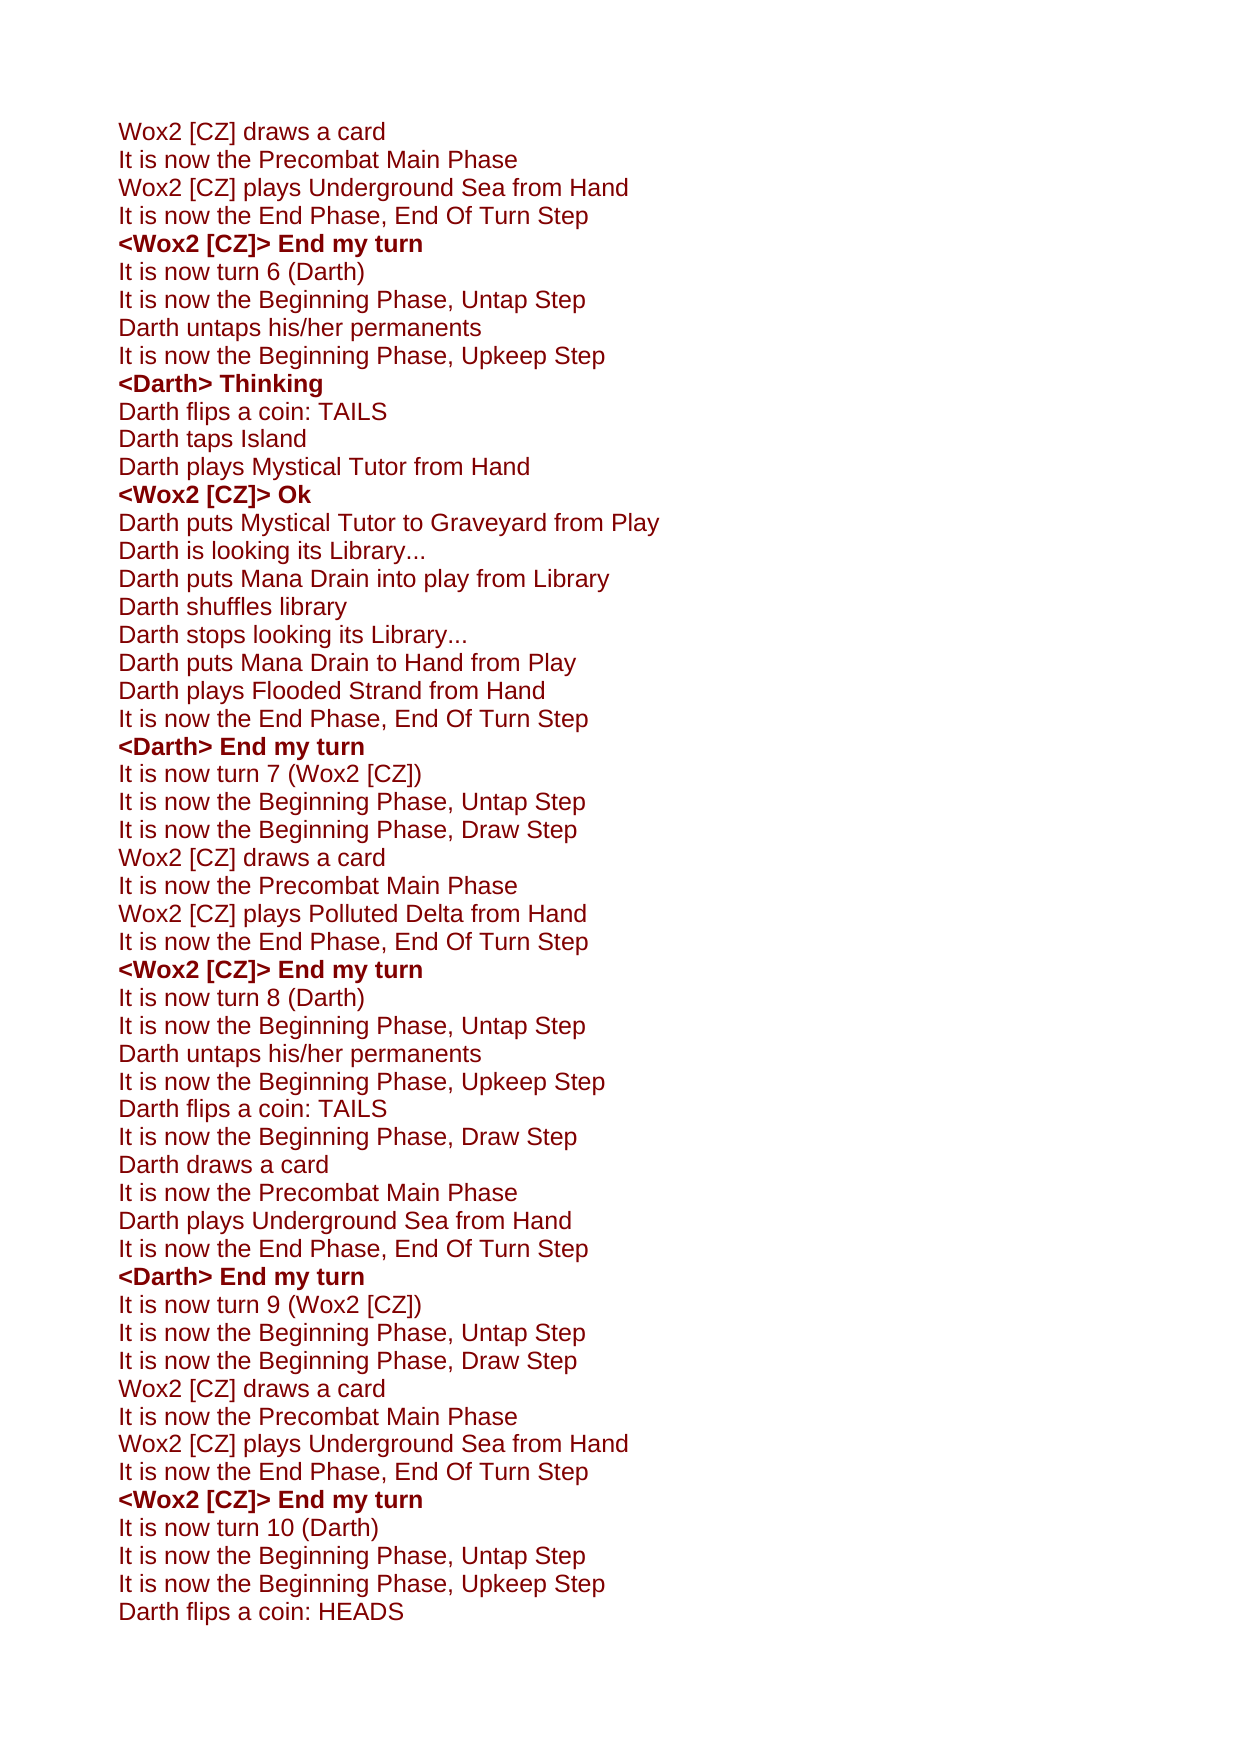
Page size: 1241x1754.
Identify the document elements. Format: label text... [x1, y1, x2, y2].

text Wox2 [CZ] plays Polluted Delta from Hand [118, 900, 1122, 928]
text Darth plays Flooded Strand from Hand [118, 676, 1122, 704]
text It is now the Precombat Main Phase [118, 1402, 1122, 1430]
text It is now the Beginning Phase, Untap Step [118, 286, 1122, 313]
text Darth draws a card [118, 1151, 1122, 1179]
text <Darth> End my turn [118, 732, 1122, 760]
text Wox2 [CZ] plays Underground Sea from Hand [118, 174, 1122, 202]
text Darth flips a coin: HEADS [118, 1598, 1122, 1626]
text <Wox2 [CZ]> End my turn [118, 956, 1122, 983]
text Wox2 [CZ] plays Underground Sea from Hand [118, 1430, 1122, 1458]
text Darth flips a coin: TAILS [118, 1095, 1122, 1123]
text It is now the End Phase, End Of Turn Step [118, 1235, 1122, 1263]
text Darth plays Mystical Tutor from Hand [118, 453, 1122, 481]
text It is now turn 8 (Darth) [118, 983, 1122, 1011]
text It is now the Beginning Phase, Untap Step [118, 788, 1122, 816]
text It is now the Beginning Phase, Upkeep Step [118, 1570, 1122, 1598]
text <Wox2 [CZ]> End my turn [118, 230, 1122, 258]
text It is now turn 6 (Darth) [118, 258, 1122, 286]
text It is now the Beginning Phase, Upkeep Step [118, 1067, 1122, 1095]
text It is now the Beginning Phase, Untap Step [118, 1318, 1122, 1346]
text It is now the Beginning Phase, Draw Step [118, 1123, 1122, 1151]
text Darth stops looking its Library... [118, 621, 1122, 648]
text Wox2 [CZ] draws a card [118, 844, 1122, 872]
text It is now the Beginning Phase, Untap Step [118, 1542, 1122, 1570]
text Darth puts Mystical Tutor to Graveyard from Play [118, 509, 1122, 537]
text Wox2 [CZ] draws a card [118, 1374, 1122, 1402]
text It is now the Precombat Main Phase [118, 872, 1122, 900]
text Darth untaps his/her permanents [118, 313, 1122, 341]
text It is now the Beginning Phase, Draw Step [118, 1346, 1122, 1374]
text It is now turn 9 (Wox2 [CZ]) [118, 1291, 1122, 1318]
text <Wox2 [CZ]> End my turn [118, 1486, 1122, 1514]
text It is now the Precombat Main Phase [118, 146, 1122, 174]
text It is now turn 7 (Wox2 [CZ]) [118, 760, 1122, 788]
text Darth shuffles library [118, 593, 1122, 621]
text Darth puts Mana Drain into play from Library [118, 565, 1122, 593]
text Darth taps Island [118, 425, 1122, 453]
text It is now the End Phase, End Of Turn Step [118, 704, 1122, 732]
text <Darth> Thinking [118, 369, 1122, 397]
text Darth puts Mana Drain to Hand from Play [118, 648, 1122, 676]
text Darth is looking its Library... [118, 537, 1122, 565]
text Darth flips a coin: TAILS [118, 397, 1122, 425]
text It is now the Precombat Main Phase [118, 1179, 1122, 1207]
text <Darth> End my turn [118, 1263, 1122, 1291]
text It is now the Beginning Phase, Untap Step [118, 1011, 1122, 1039]
text It is now the Beginning Phase, Draw Step [118, 816, 1122, 844]
text It is now the End Phase, End Of Turn Step [118, 1458, 1122, 1486]
text It is now the Beginning Phase, Upkeep Step [118, 341, 1122, 369]
text Darth untaps his/her permanents [118, 1039, 1122, 1067]
text It is now the End Phase, End Of Turn Step [118, 202, 1122, 230]
text It is now the End Phase, End Of Turn Step [118, 928, 1122, 956]
text It is now turn 10 (Darth) [118, 1514, 1122, 1542]
text Darth plays Underground Sea from Hand [118, 1207, 1122, 1235]
text <Wox2 [CZ]> Ok [118, 481, 1122, 509]
text Wox2 [CZ] draws a card [118, 118, 1122, 146]
